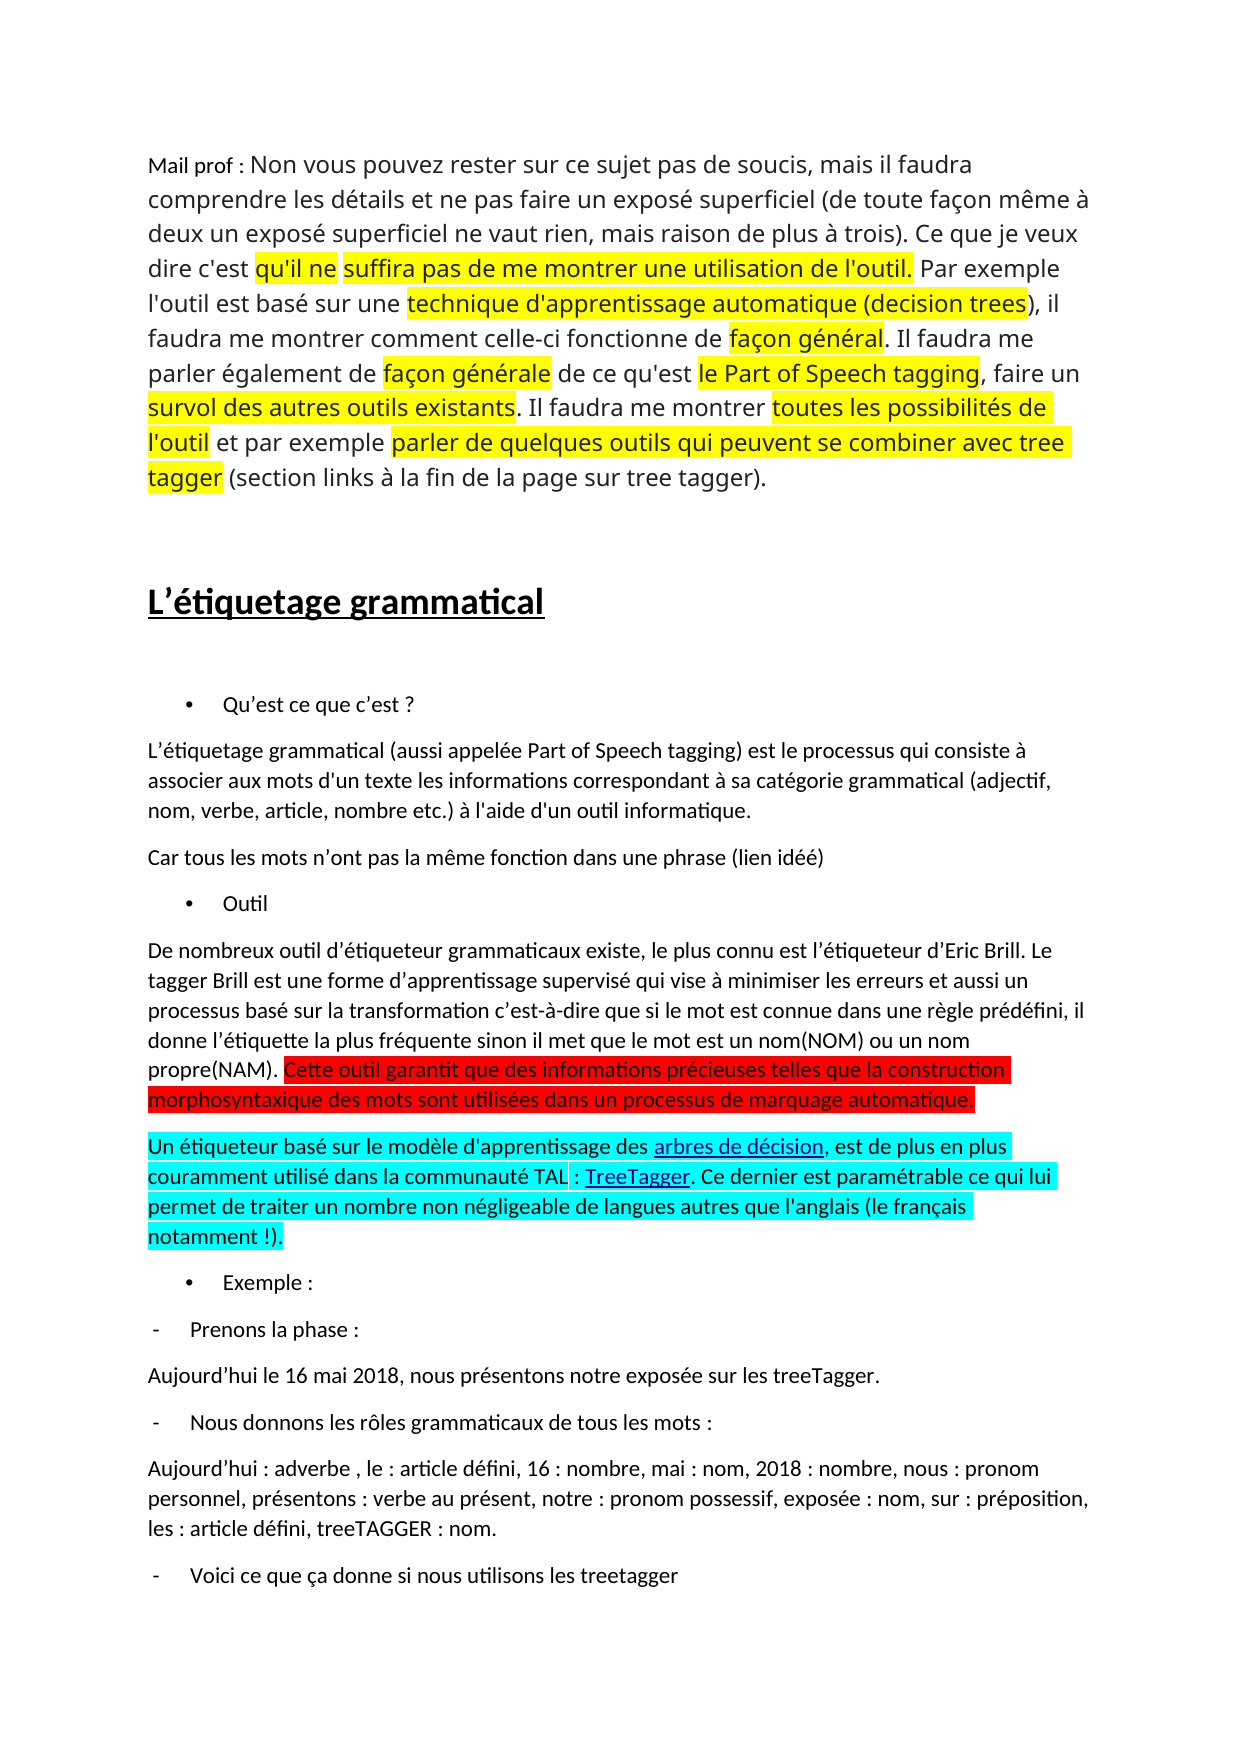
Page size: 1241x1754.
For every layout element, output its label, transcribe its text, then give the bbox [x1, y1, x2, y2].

text Mail prof : Non vous pouvez rester sur ce sujet pas de soucis, mais il faudra comprendre les détails et ne pas faire un exposé superficiel (de toute façon même à deux un exposé superficiel ne vaut rien, mais raison de plus à trois). Ce que je veux dire c'est qu'il ne suffira pas de me montrer une utilisation de l'outil. Par exemple l'outil est basé sur une technique d'apprentissage automatique (decision trees), il faudra me montrer comment celle-ci fonctionne de façon général. Il faudra me parler également de façon générale de ce qu'est le Part of Speech tagging, faire un survol des autres outils existants. Il faudra me montrer toutes les possibilités de l'outil et par exemple parler de quelques outils qui peuvent se combiner avec tree tagger (section links à la fin de la page sur tree tagger). [148, 148, 1093, 493]
list Prenons la phase : [152, 1315, 1093, 1343]
text Aujourd’hui : adverbe , le : article défini, 16 : nombre, mai : nom, 2018 : nombre, nous : pronom personnel, présentons : verbe au présent, notre : pronom possessif, exposée : nom, sur : préposition, les : article défini, treeTAGGER : nom. [148, 1454, 1093, 1542]
list Qu’est ce que c’est ? [185, 690, 1093, 718]
text Aujourd’hui le 16 mai 2018, nous présentons notre exposée sur les treeTagger. [148, 1361, 1093, 1389]
text Car tous les mots n’ont pas la même fonction dans une phrase (lien idéé) [148, 843, 1093, 871]
text De nombreux outil d’étiqueteur grammaticaux existe, le plus connu est l’étiqueteur d’Eric Brill. Le tagger Brill est une forme d’apprentissage supervisé qui vise à minimiser les erreurs et aussi un processus basé sur la transformation c’est-à-dire que si le mot est connue dans une règle prédéfini, il donne l’étiquette la plus fréquente sinon il met que le mot est un nom(NOM) ou un nom propre(NAM). Cette outil garantit que des informations précieuses telles que la construction morphosyntaxique des mots sont utilisées dans un processus de marquage automatique. [148, 936, 1093, 1113]
text L’étiquetage grammatical (aussi appelée Part of Speech tagging) est le processus qui consiste à associer aux mots d'un texte les informations correspondant à sa catégorie grammatical (adjectif, nom, verbe, article, nombre etc.) à l'aide d'un outil informatique. [148, 737, 1093, 824]
list Exemple : [185, 1268, 1093, 1296]
list Voici ce que ça donne si nous utilisons les treetagger [152, 1561, 1093, 1589]
list Outil [185, 889, 1093, 917]
text Un étiqueteur basé sur le modèle d'apprentissage des arbres de décision, est de plus en plus couramment utilisé dans la communauté TAL : TreeTagger. Ce dernier est paramétrable ce qui lui permet de traiter un nombre non négligeable de langues autres que l'anglais (le français notamment !). [148, 1132, 1093, 1250]
list Nous donnons les rôles grammaticaux de tous les mots : [152, 1408, 1093, 1436]
text L’étiquetage grammatical [148, 578, 1093, 624]
